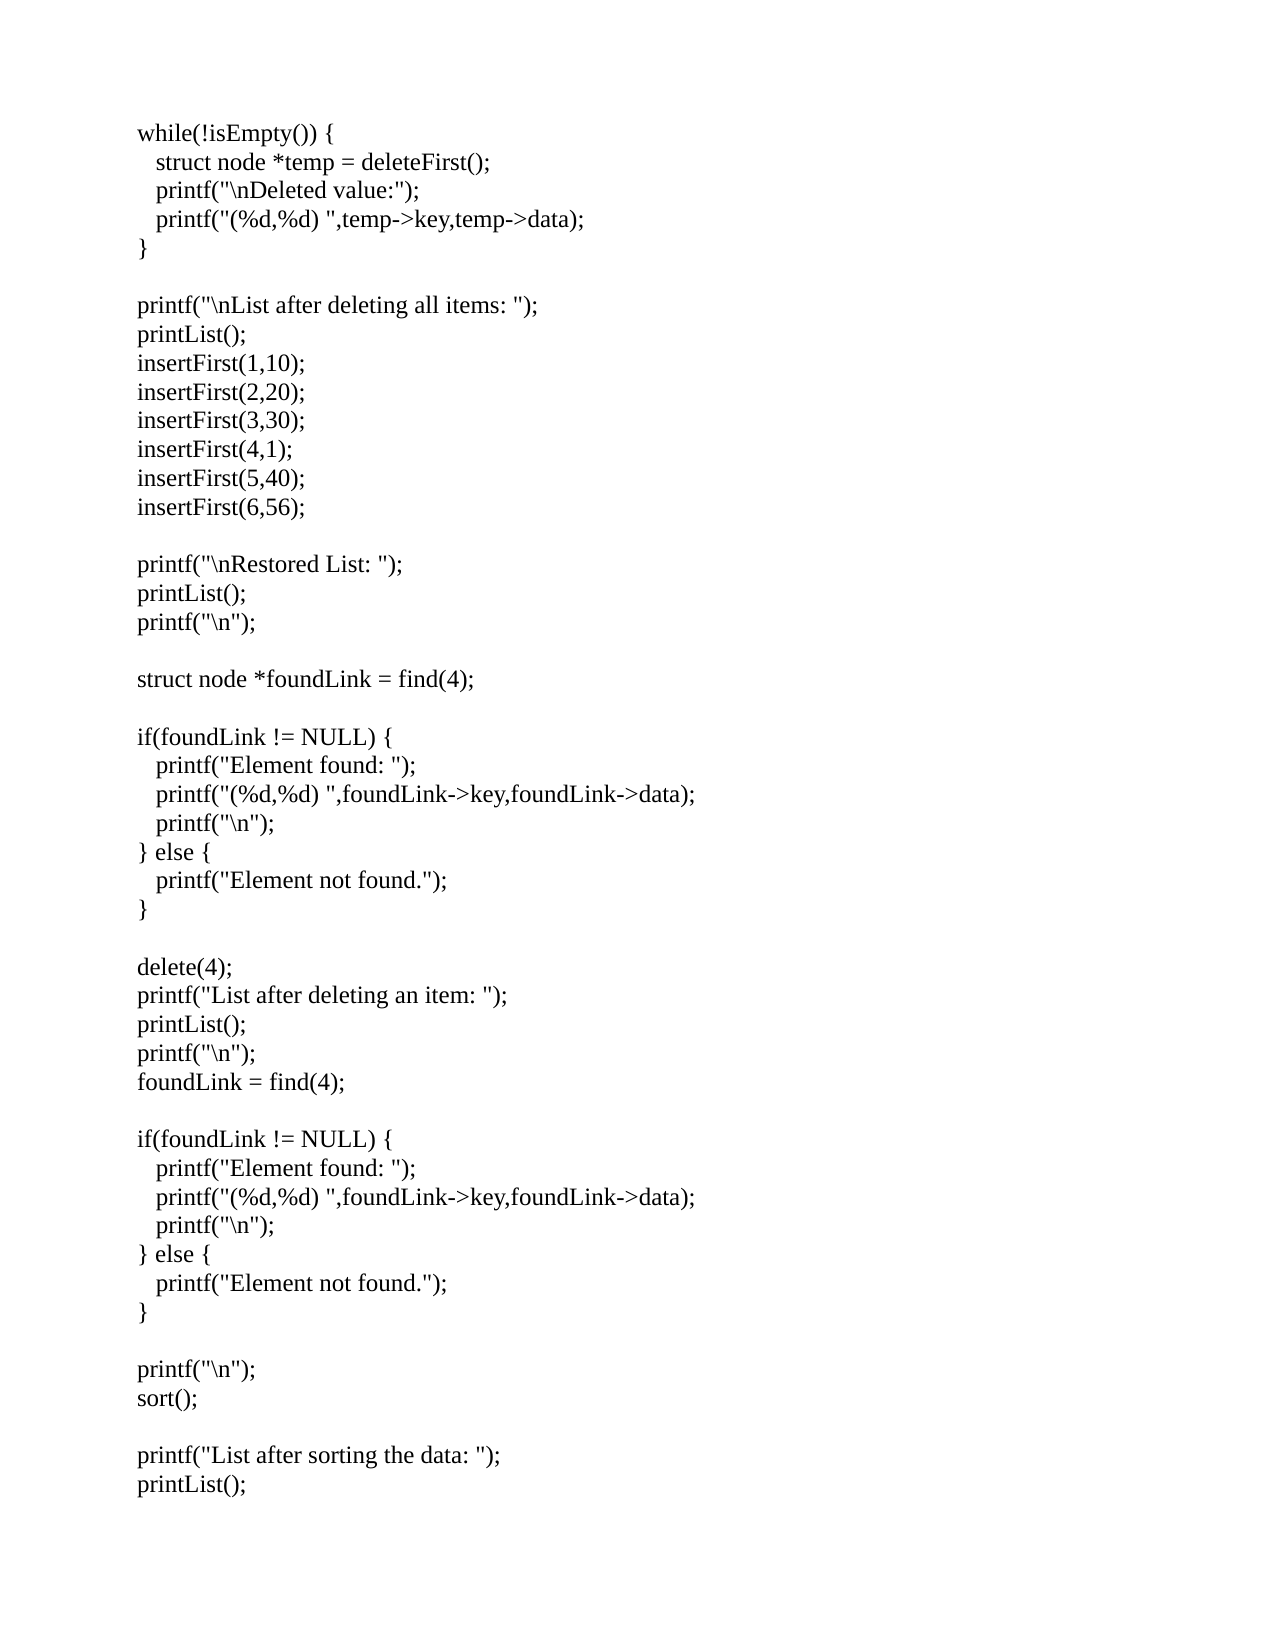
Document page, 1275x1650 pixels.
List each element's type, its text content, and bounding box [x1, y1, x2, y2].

text printf("(%d,%d) ",foundLink->key,foundLink->data); [118, 779, 1157, 808]
text insertFirst(5,40); [118, 463, 1157, 492]
text } else { [118, 837, 1157, 866]
text struct node *temp = deleteFirst(); [118, 147, 1157, 176]
text printList(); [118, 578, 1157, 607]
text printf("Element not found."); [118, 1268, 1157, 1297]
text insertFirst(1,10); [118, 348, 1157, 377]
text printList(); [118, 319, 1157, 348]
text printList(); [118, 1469, 1157, 1498]
text printf("\nDeleted value:"); [118, 176, 1157, 204]
text printf("Element found: "); [118, 751, 1157, 779]
text printf("\n"); [118, 808, 1157, 837]
text if(foundLink != NULL) { [118, 722, 1157, 751]
text insertFirst(3,30); [118, 406, 1157, 434]
text if(foundLink != NULL) { [118, 1124, 1157, 1153]
text insertFirst(4,1); [118, 434, 1157, 463]
text delete(4); [118, 952, 1157, 981]
text printf("\n"); [118, 607, 1157, 636]
text while(!isEmpty()) { [118, 118, 1157, 147]
text printf("List after deleting an item: "); [118, 981, 1157, 1009]
text insertFirst(6,56); [118, 492, 1157, 521]
text printList(); [118, 1009, 1157, 1038]
text foundLink = find(4); [118, 1067, 1157, 1096]
text printf("Element found: "); [118, 1153, 1157, 1182]
text printf("\nList after deleting all items: "); [118, 291, 1157, 319]
text } [118, 894, 1157, 923]
text printf("List after sorting the data: "); [118, 1441, 1157, 1469]
text printf("(%d,%d) ",foundLink->key,foundLink->data); [118, 1182, 1157, 1211]
text } [118, 233, 1157, 262]
text printf("\n"); [118, 1038, 1157, 1067]
text printf("\n"); [118, 1211, 1157, 1239]
text printf("\n"); [118, 1354, 1157, 1383]
text printf("\nRestored List: "); [118, 549, 1157, 578]
text } [118, 1297, 1157, 1326]
text } else { [118, 1239, 1157, 1268]
text printf("Element not found."); [118, 866, 1157, 894]
text printf("(%d,%d) ",temp->key,temp->data); [118, 204, 1157, 233]
text insertFirst(2,20); [118, 377, 1157, 406]
text sort(); [118, 1383, 1157, 1412]
text struct node *foundLink = find(4); [118, 664, 1157, 693]
